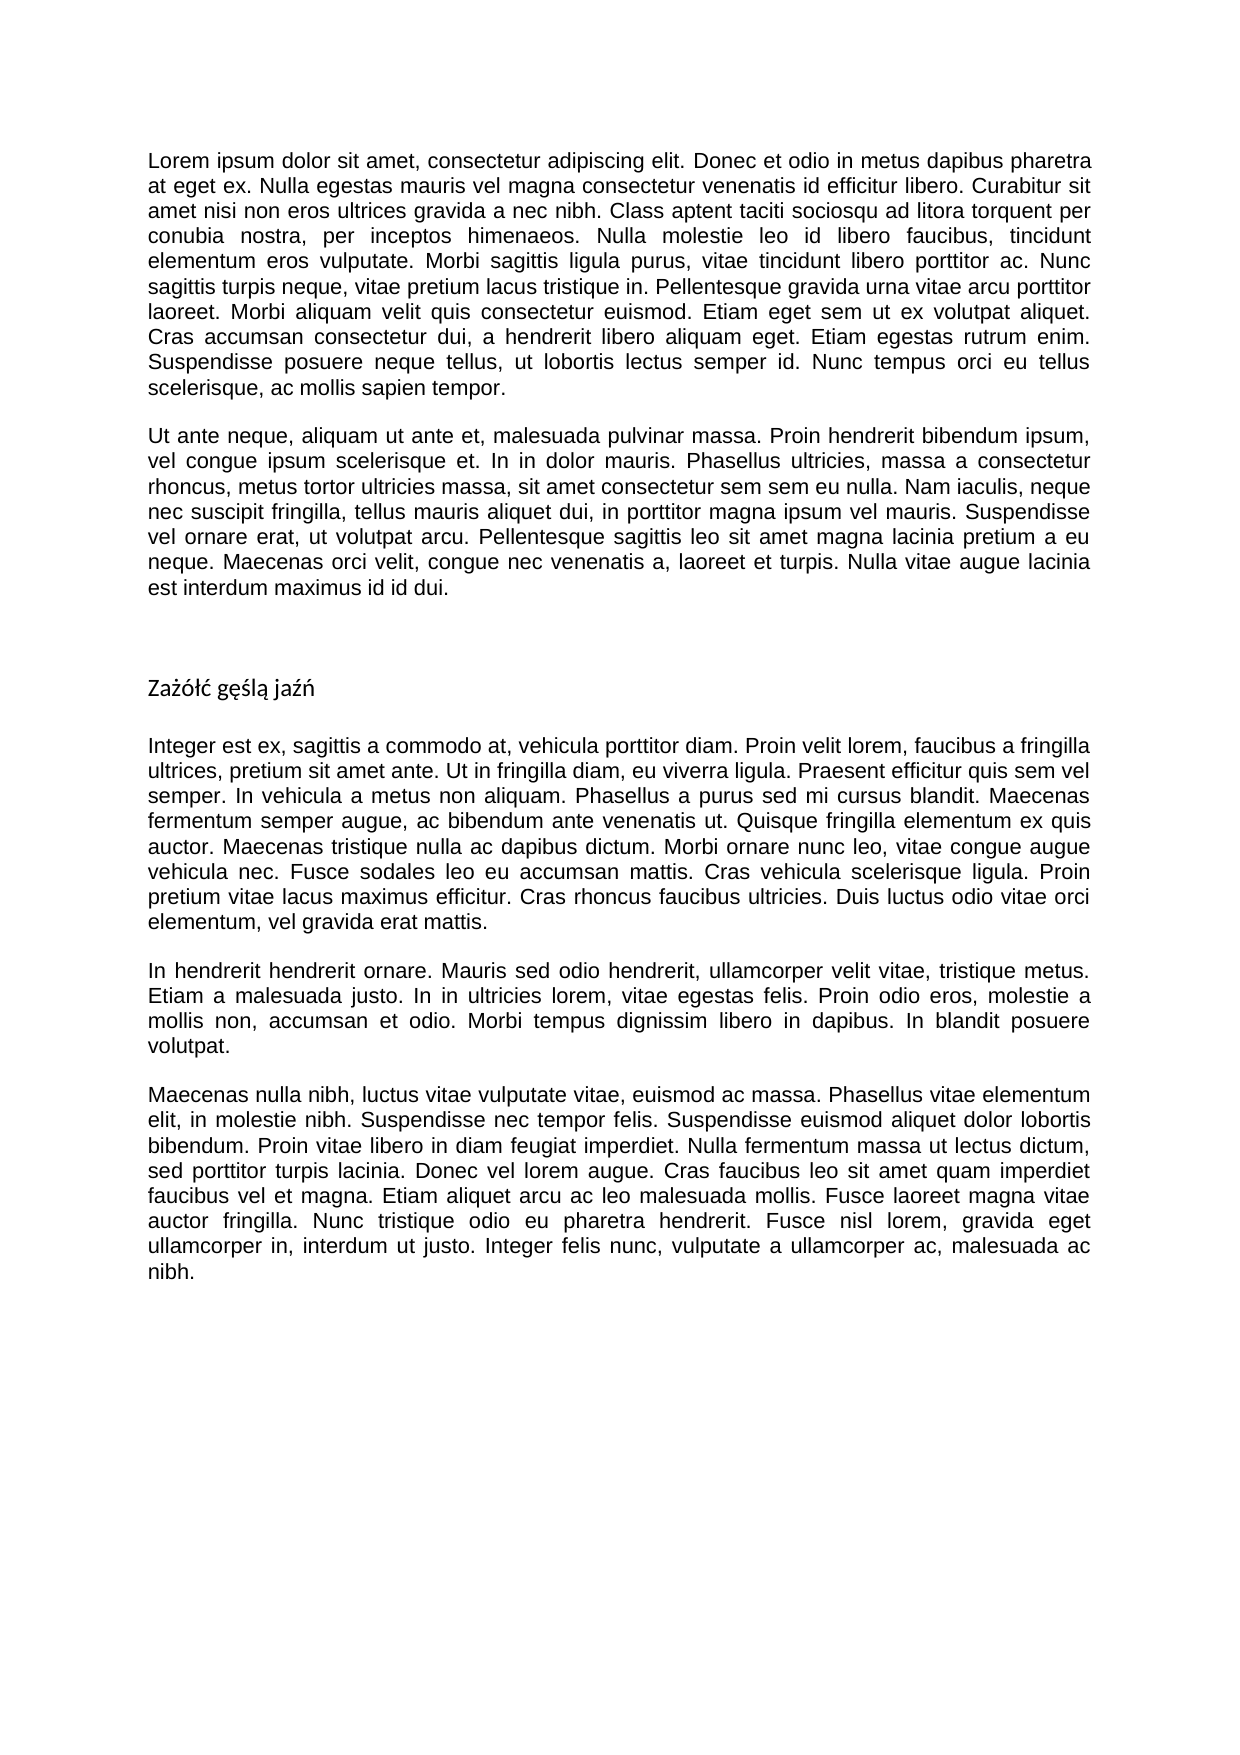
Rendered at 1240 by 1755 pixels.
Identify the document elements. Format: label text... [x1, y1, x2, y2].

text Lorem ipsum dolor sit amet, consectetur adipiscing elit. Donec et odio in metus dapibus pharetra at eget ex. Nulla egestas mauris vel magna consectetur venenatis id efficitur libero. Curabitur sit amet nisi non eros ultrices gravida a nec nibh. Class aptent taciti sociosqu ad litora torquent per conubia nostra, per inceptos himenaeos. Nulla molestie leo id libero faucibus, tincidunt elementum eros vulputate. Morbi sagittis ligula purus, vitae tincidunt libero porttitor ac. Nunc sagittis turpis neque, vitae pretium lacus tristique in. Pellentesque gravida urna vitae arcu porttitor laoreet. Morbi aliquam velit quis consectetur euismod. Etiam eget sem ut ex volutpat aliquet. Cras accumsan consectetur dui, a hendrerit libero aliquam eget. Etiam egestas rutrum enim. Suspendisse posuere neque tellus, ut lobortis lectus semper id. Nunc tempus orci eu tellus scelerisque, ac mollis sapien tempor. [148, 148, 1092, 400]
text Integer est ex, sagittis a commodo at, vehicula porttitor diam. Proin velit lorem, faucibus a fringilla ultrices, pretium sit amet ante. Ut in fringilla diam, eu viverra ligula. Praesent efficitur quis sem vel semper. In vehicula a metus non aliquam. Phasellus a purus sed mi cursus blandit. Maecenas fermentum semper augue, ac bibendum ante venenatis ut. Quisque fringilla elementum ex quis auctor. Maecenas tristique nulla ac dapibus dictum. Morbi ornare nunc leo, vitae congue augue vehicula nec. Fusce sodales leo eu accumsan mattis. Cras vehicula scelerisque ligula. Proin pretium vitae lacus maximus efficitur. Cras rhoncus faucibus ultricies. Duis luctus odio vitae orci elementum, vel gravida erat mattis. [148, 733, 1092, 934]
text In hendrerit hendrerit ornare. Mauris sed odio hendrerit, ullamcorper velit vitae, tristique metus. Etiam a malesuada justo. In in ultricies lorem, vitae egestas felis. Proin odio eros, molestie a mollis non, accumsan et odio. Morbi tempus dignissim libero in dapibus. In blandit posuere volutpat. [148, 958, 1092, 1059]
text Maecenas nulla nibh, luctus vitae vulputate vitae, euismod ac massa. Phasellus vitae elementum elit, in molestie nibh. Suspendisse nec tempor felis. Suspendisse euismod aliquet dolor lobortis bibendum. Proin vitae libero in diam feugiat imperdiet. Nulla fermentum massa ut lectus dictum, sed porttitor turpis lacinia. Donec vel lorem augue. Cras faucibus leo sit amet quam imperdiet faucibus vel et magna. Etiam aliquet arcu ac leo malesuada mollis. Fusce laoreet magna vitae auctor fringilla. Nunc tristique odio eu pharetra hendrerit. Fusce nisl lorem, gravida eget ullamcorper in, interdum ut justo. Integer felis nunc, vulputate a ullamcorper ac, malesuada ac nibh. [148, 1082, 1092, 1284]
text Ut ante neque, aliquam ut ante et, malesuada pulvinar massa. Proin hendrerit bibendum ipsum, vel congue ipsum scelerisque et. In in dolor mauris. Phasellus ultricies, massa a consectetur rhoncus, metus tortor ultricies massa, sit amet consectetur sem sem eu nulla. Nam iaculis, neque nec suscipit fringilla, tellus mauris aliquet dui, in porttitor magna ipsum vel mauris. Suspendisse vel ornare erat, ut volutpat arcu. Pellentesque sagittis leo sit amet magna lacinia pretium a eu neque. Maecenas orci velit, congue nec venenatis a, laoreet et turpis. Nulla vitae augue lacinia est interdum maximus id id dui. [148, 423, 1092, 599]
text Zażółć gęślą jaźń [148, 672, 1092, 702]
